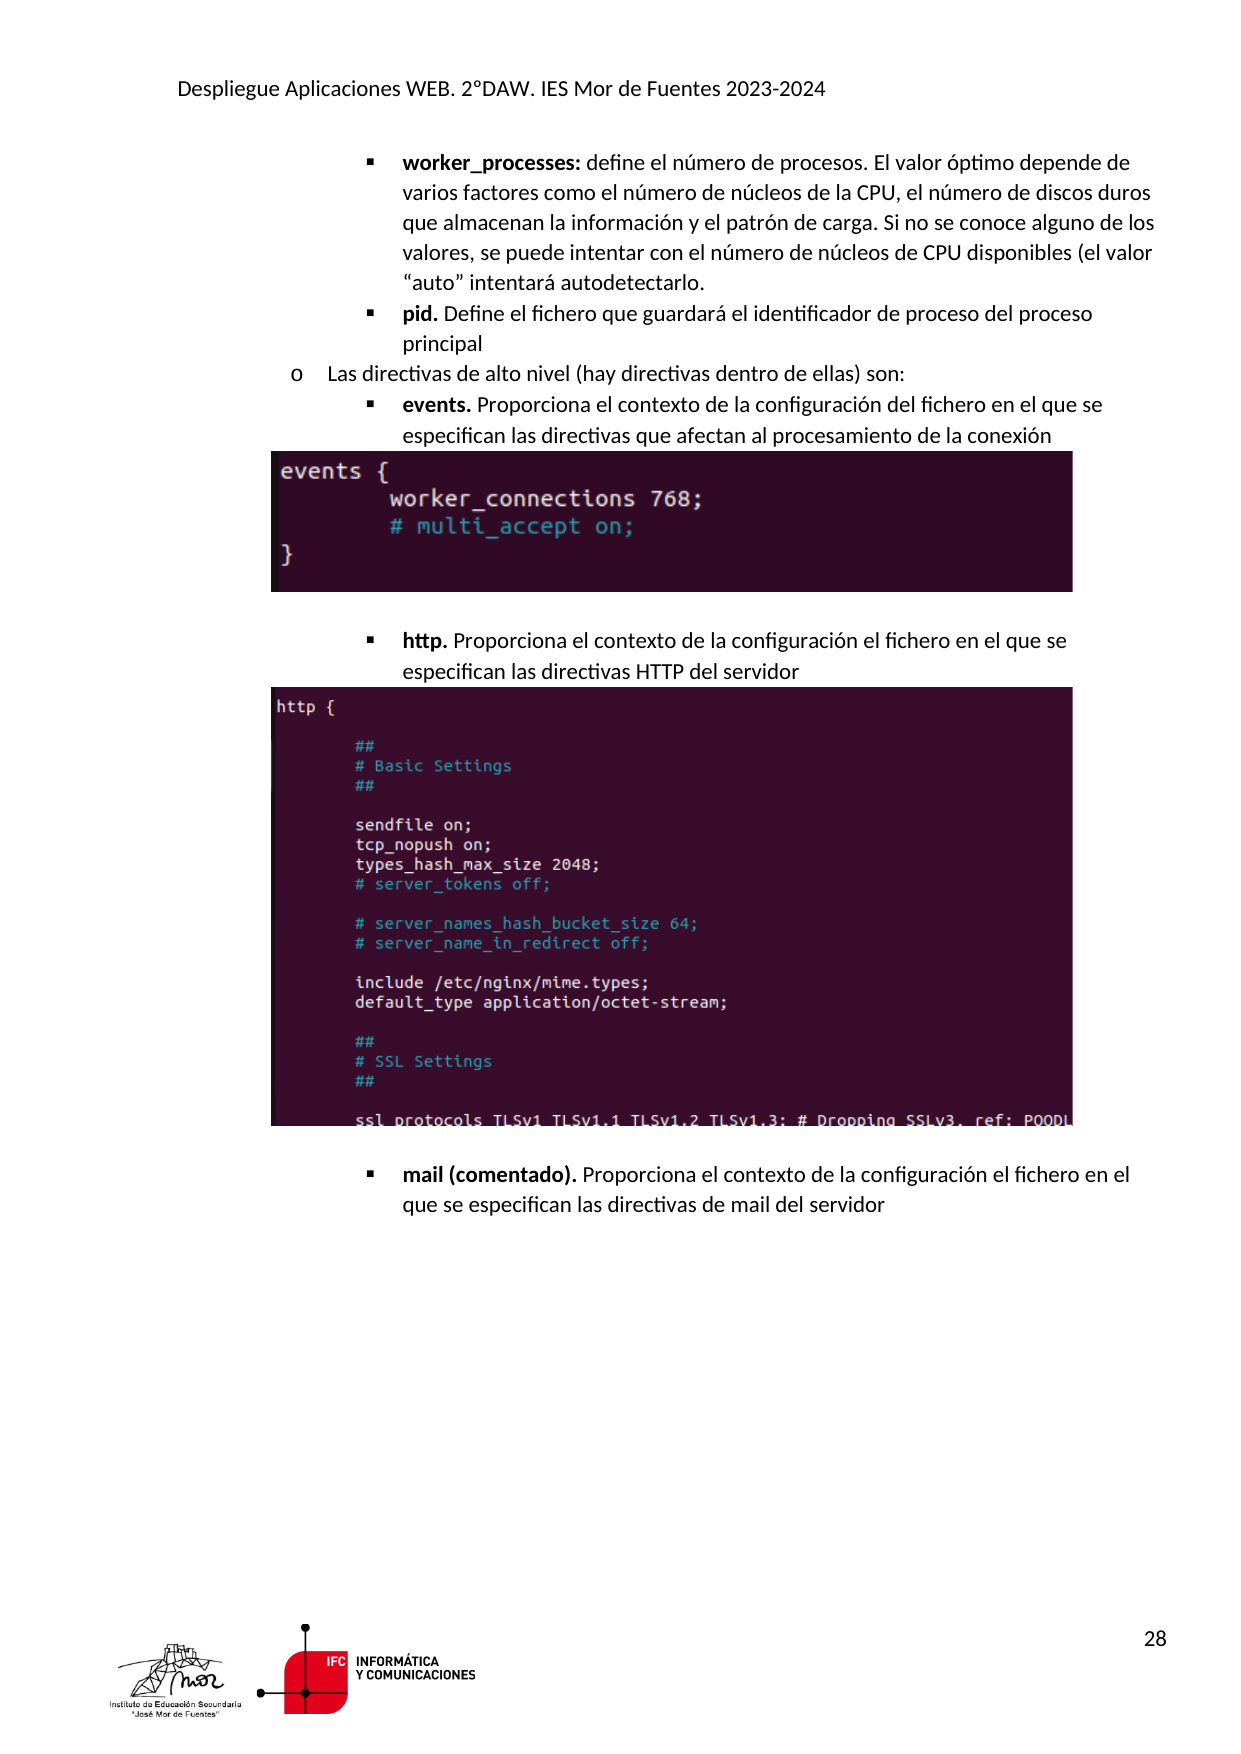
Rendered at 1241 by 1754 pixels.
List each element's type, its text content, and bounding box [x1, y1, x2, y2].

picture [271, 687, 1073, 1126]
list events. Proporciona el contexto de la configuración del fichero en el que se especifican las directivas que afectan al procesamiento de la conexión [365, 391, 1167, 449]
picture [100, 1631, 249, 1736]
list pid. Define el fichero que guardará el identificador de proceso del proceso principal [365, 299, 1167, 357]
picture [256, 1624, 475, 1714]
picture [271, 451, 1073, 592]
list worker_processes: define el número de procesos. El valor óptimo depende de varios factores como el número de núcleos de la CPU, el número de discos duros que almacenan la información y el patrón de carga. Si no se conoce alguno de los valores, se puede intentar con el número de núcleos de CPU disponibles (el valor “auto” intentará autodetectarlo. [365, 148, 1167, 296]
list mail (comentado). Proporciona el contexto de la configuración el fichero en el que se especifican las directivas de mail del servidor [365, 1160, 1167, 1218]
list http. Proporciona el contexto de la configuración el fichero en el que se especifican las directivas HTTP del servidor [365, 627, 1167, 685]
list Las directivas de alto nivel (hay directivas dentro de ellas) son: [290, 359, 1167, 388]
